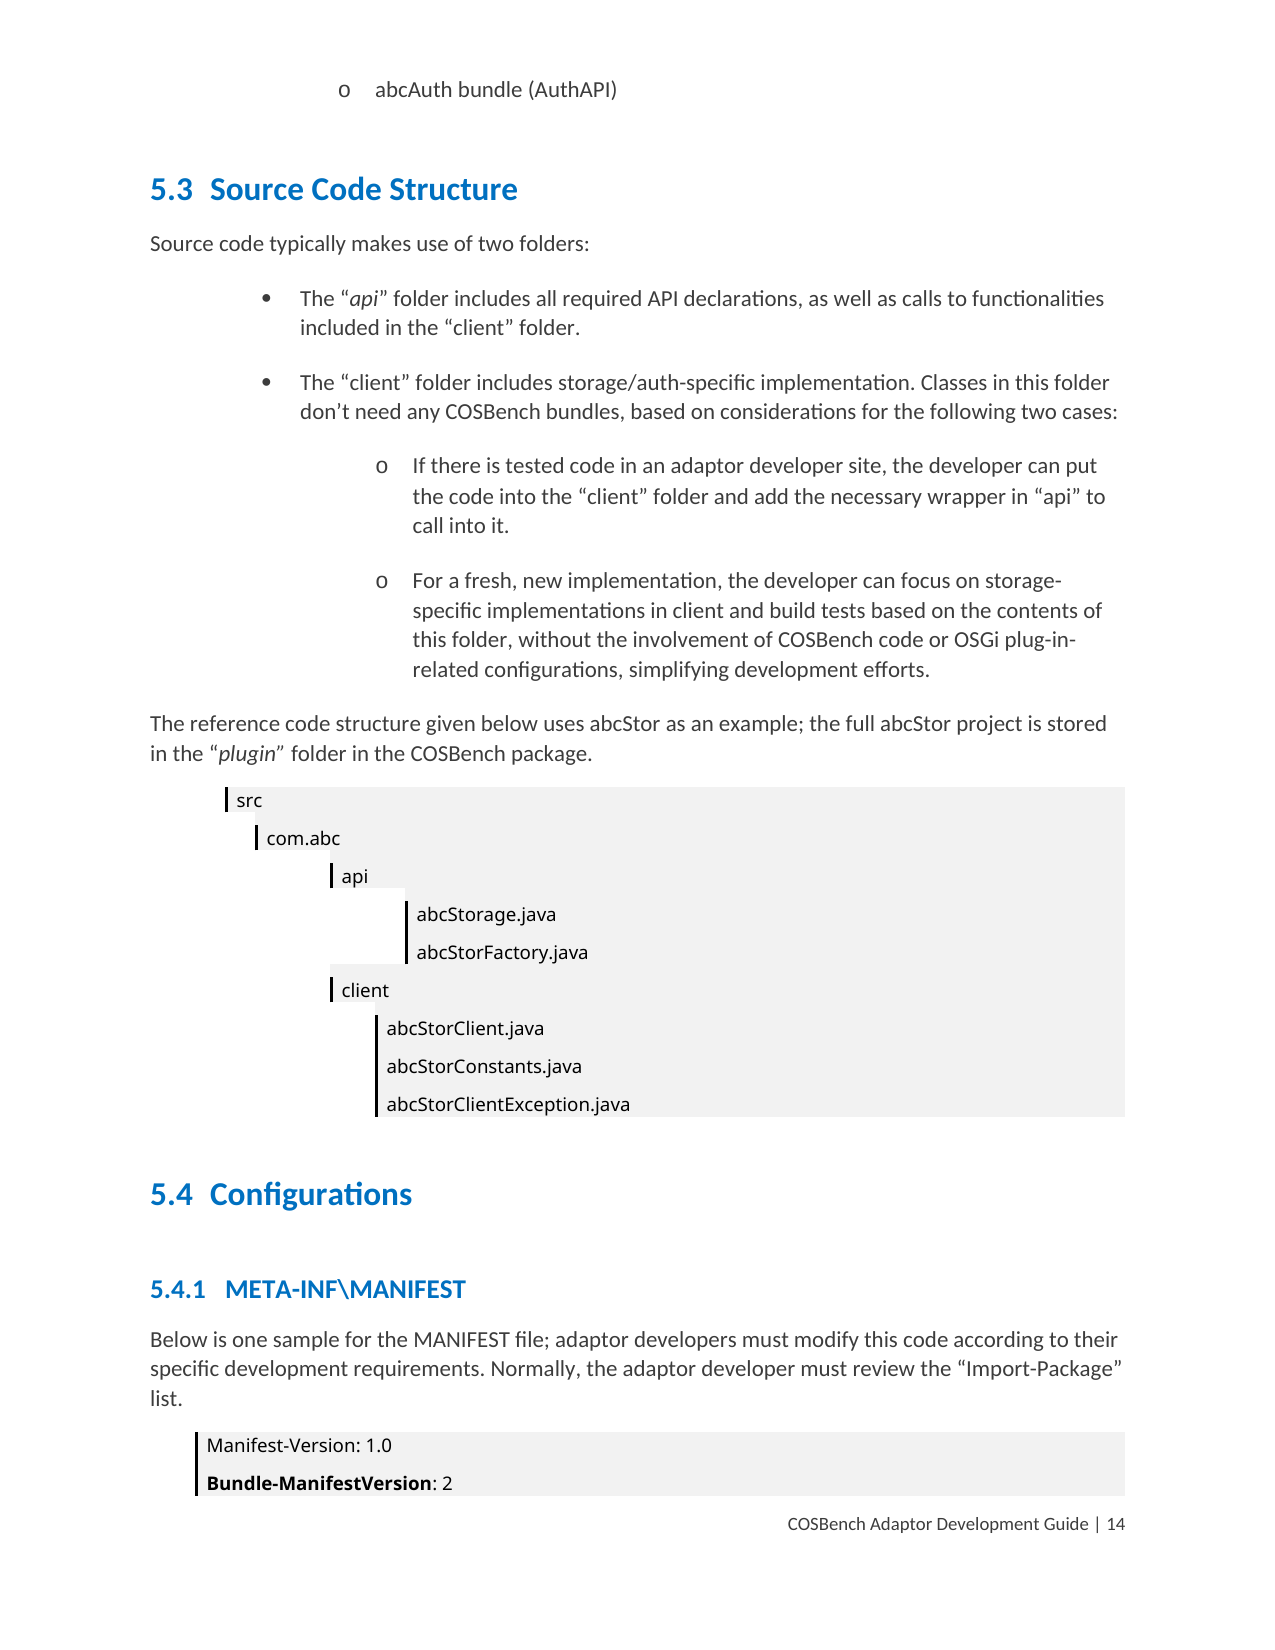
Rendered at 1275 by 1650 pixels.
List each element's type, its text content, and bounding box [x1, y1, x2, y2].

subtitle Source Code Structure [150, 168, 1125, 209]
text abcStorConstants.java [378, 1053, 1125, 1078]
text api [333, 863, 1125, 888]
text abcStorage.java [408, 901, 1125, 926]
list abcAuth bundle (AuthAPI) [337, 75, 1125, 104]
text abcStorClientException.java [378, 1091, 1125, 1117]
subtitle Configurations [150, 1173, 1125, 1213]
text Manifest-Version: 1.0 [198, 1432, 1125, 1457]
list The “client” folder includes storage/auth-specific implementation. Classes in this folder don’t need any COSBench bundles, based on considerations for the following two cases: [262, 368, 1125, 425]
text abcStorClient.java [378, 1015, 1125, 1041]
subtitle META-INF\MANIFEST [150, 1272, 1125, 1305]
text Source code typically makes use of two folders: [150, 229, 1125, 258]
text client [333, 977, 1125, 1002]
text The reference code structure given below uses abcStor as an example; the full abcStor project is stored in the “plugin” folder in the COSBench package. [150, 709, 1125, 767]
list If there is tested code in an adaptor developer site, the developer can put the code into the “client” folder and add the necessary wrapper in “api” to call into it. [375, 451, 1125, 539]
text abcStorFactory.java [408, 939, 1125, 964]
text Bundle-ManifestVersion: 2 [198, 1470, 1125, 1496]
text src [228, 787, 1125, 812]
text com.abc [258, 825, 1125, 850]
text Below is one sample for the MANIFEST file; adaptor developers must modify this code according to their specific development requirements. Normally, the adaptor developer must review the “Import-Package” list. [150, 1325, 1125, 1412]
list The “api” folder includes all required API declarations, as well as calls to functionalities included in the “client” folder. [262, 284, 1125, 341]
list For a fresh, new implementation, the developer can focus on storage-specific implementations in client and build tests based on the contents of this folder, without the involvement of COSBench code or OSGi plug-in-related configurations, simplifying development efforts. [375, 566, 1125, 683]
